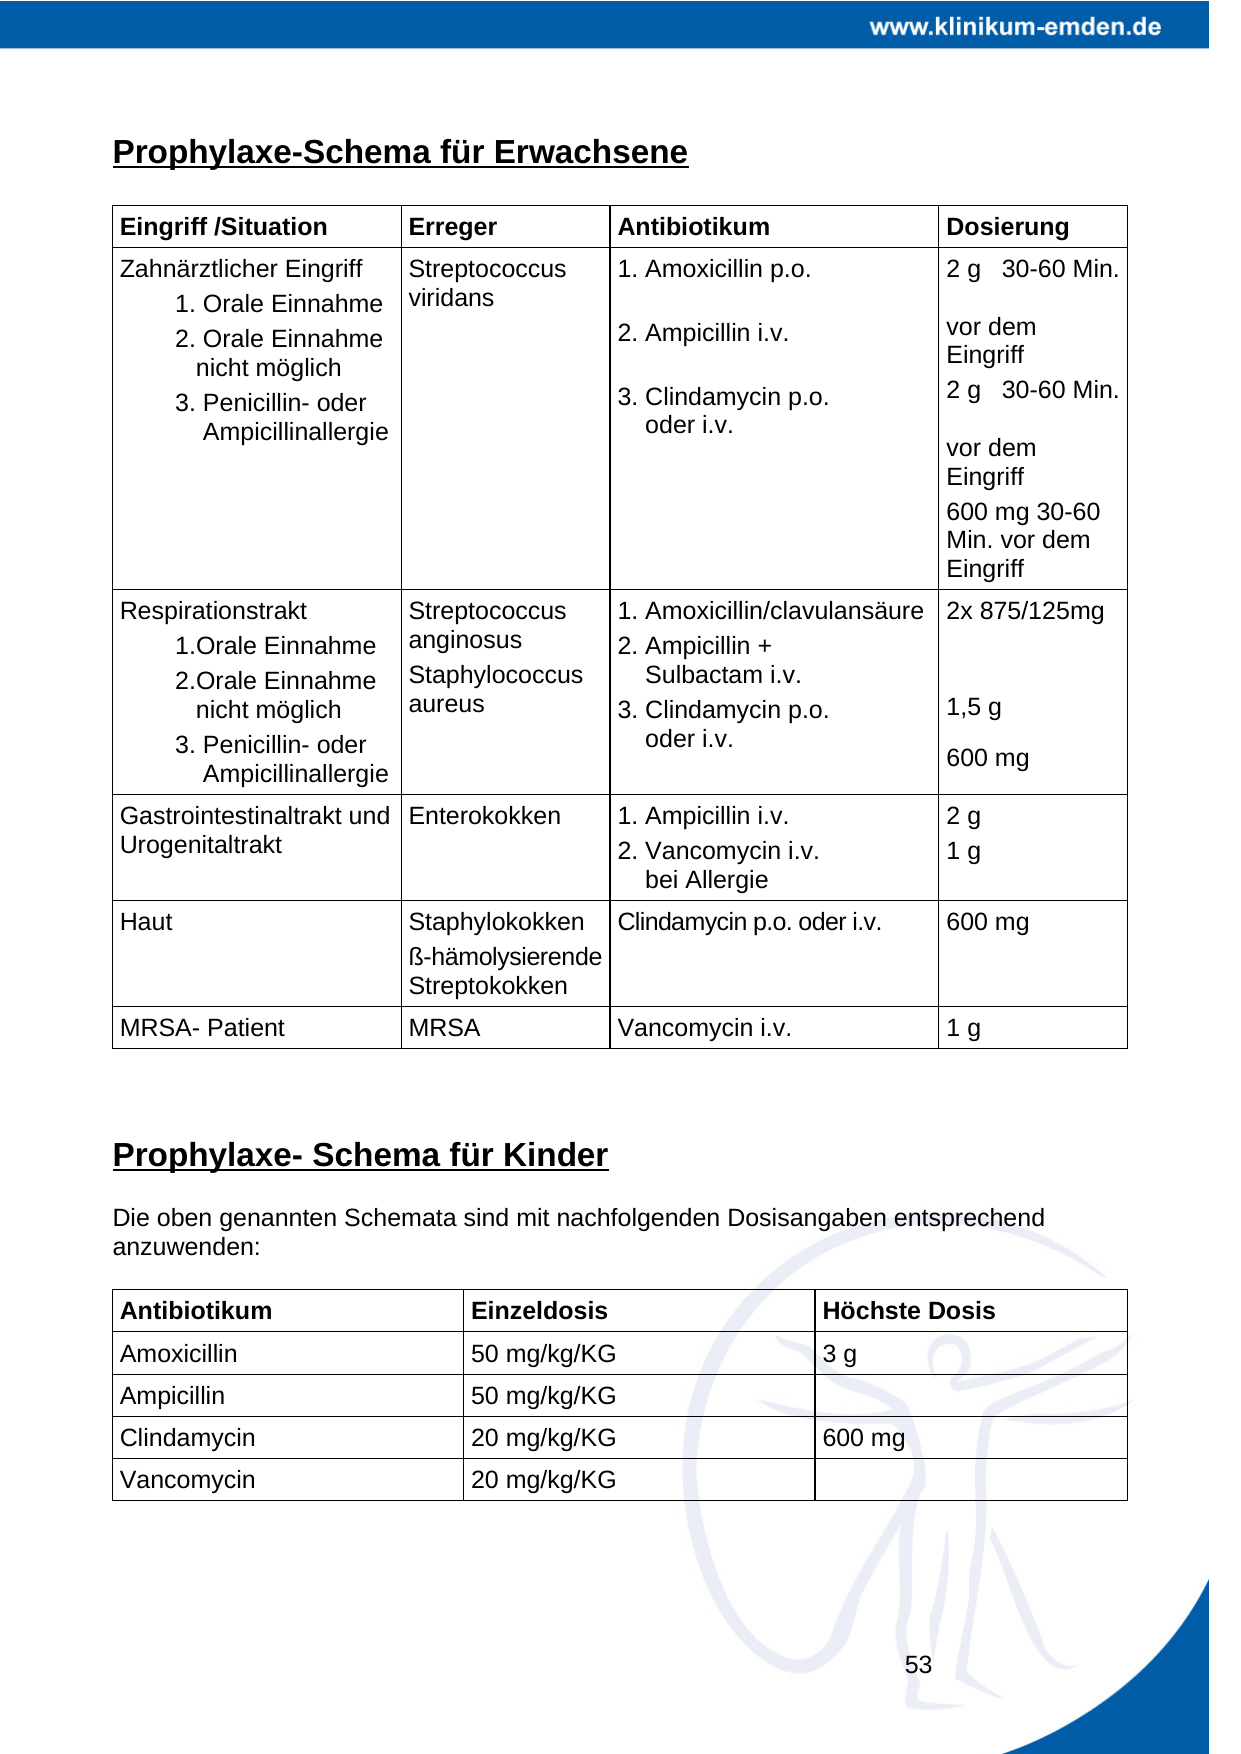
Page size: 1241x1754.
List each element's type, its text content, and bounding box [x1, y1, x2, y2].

table_cell Amoxicillin [113, 1332, 463, 1373]
table_cell Staphylokokken ß-hämolysierende Streptokokken [402, 901, 609, 1006]
text Die oben genannten Schemata sind mit nachfolgenden Dosisangaben entsprechend anzuwenden: [112, 1203, 1157, 1260]
table_cell Clindamycin p.o. oder i.v. [611, 901, 938, 1006]
table_header Antibiotikum [611, 206, 938, 247]
table_cell Streptococcus viridans [402, 248, 609, 589]
table_cell [816, 1375, 1127, 1416]
table_cell MRSA- Patient [113, 1007, 401, 1048]
text Prophylaxe-Schema für Erwachsene [112, 132, 1157, 171]
subtitle Prophylaxe- Schema für Kinder [112, 1136, 1157, 1174]
table_cell 600 mg [816, 1417, 1127, 1458]
table_header Einzeldosis [464, 1290, 814, 1331]
table_cell 20 mg/kg/KG [464, 1459, 814, 1500]
table_cell 1. Ampicillin i.v. 2. Vancomycin i.v. bei Allergie [611, 795, 938, 900]
table_cell 3 g [816, 1332, 1127, 1373]
picture [0, 1, 1209, 1754]
table_cell Vancomycin i.v. [611, 1007, 938, 1048]
table_cell 600 mg [939, 901, 1127, 1006]
table_cell 2 g 1 g [939, 795, 1127, 900]
table_header Dosierung [939, 206, 1127, 247]
table_cell Enterokokken [402, 795, 609, 900]
table_cell Vancomycin [113, 1459, 463, 1500]
table_header Höchste Dosis [816, 1290, 1127, 1331]
table_cell 20 mg/kg/KG [464, 1417, 814, 1458]
table_cell MRSA [402, 1007, 609, 1048]
table_header Antibiotikum [113, 1290, 463, 1331]
table_cell 1 g [939, 1007, 1127, 1048]
table_cell Haut [113, 901, 401, 1006]
table_cell [816, 1459, 1127, 1500]
table_cell Respirationstrakt 1.Orale Einnahme 2.Orale Einnahme nicht möglich 3. Penicillin- oder Ampicillinallergie [113, 590, 401, 794]
table_cell Clindamycin [113, 1417, 463, 1458]
table_cell 50 mg/kg/KG [464, 1332, 814, 1373]
table_cell 2 g 30-60 Min. vor dem Eingriff 2 g 30-60 Min. vor dem Eingriff 600 mg 30-60 Min. vor dem Eingriff [939, 248, 1127, 589]
table_cell Ampicillin [113, 1375, 463, 1416]
table_header Erreger [402, 206, 609, 247]
table_cell Zahnärztlicher Eingriff 1. Orale Einnahme 2. Orale Einnahme nicht möglich 3. Penicillin- oder Ampicillinallergie [113, 248, 401, 589]
table_cell 2x 875/125mg 1,5 g 600 mg [939, 590, 1127, 794]
table_cell Streptococcus anginosus Staphylococcus aureus [402, 590, 609, 794]
table_cell Gastrointestinaltrakt und Urogenitaltrakt [113, 795, 401, 900]
table_cell 1. Amoxicillin/clavulansäure 2. Ampicillin + Sulbactam i.v. 3. Clindamycin p.o. oder i.v. [611, 590, 938, 794]
table_cell 1. Amoxicillin p.o. 2. Ampicillin i.v. 3. Clindamycin p.o. oder i.v. [611, 248, 938, 589]
table_cell 50 mg/kg/KG [464, 1375, 814, 1416]
table_header Eingriff /Situation [113, 206, 401, 247]
